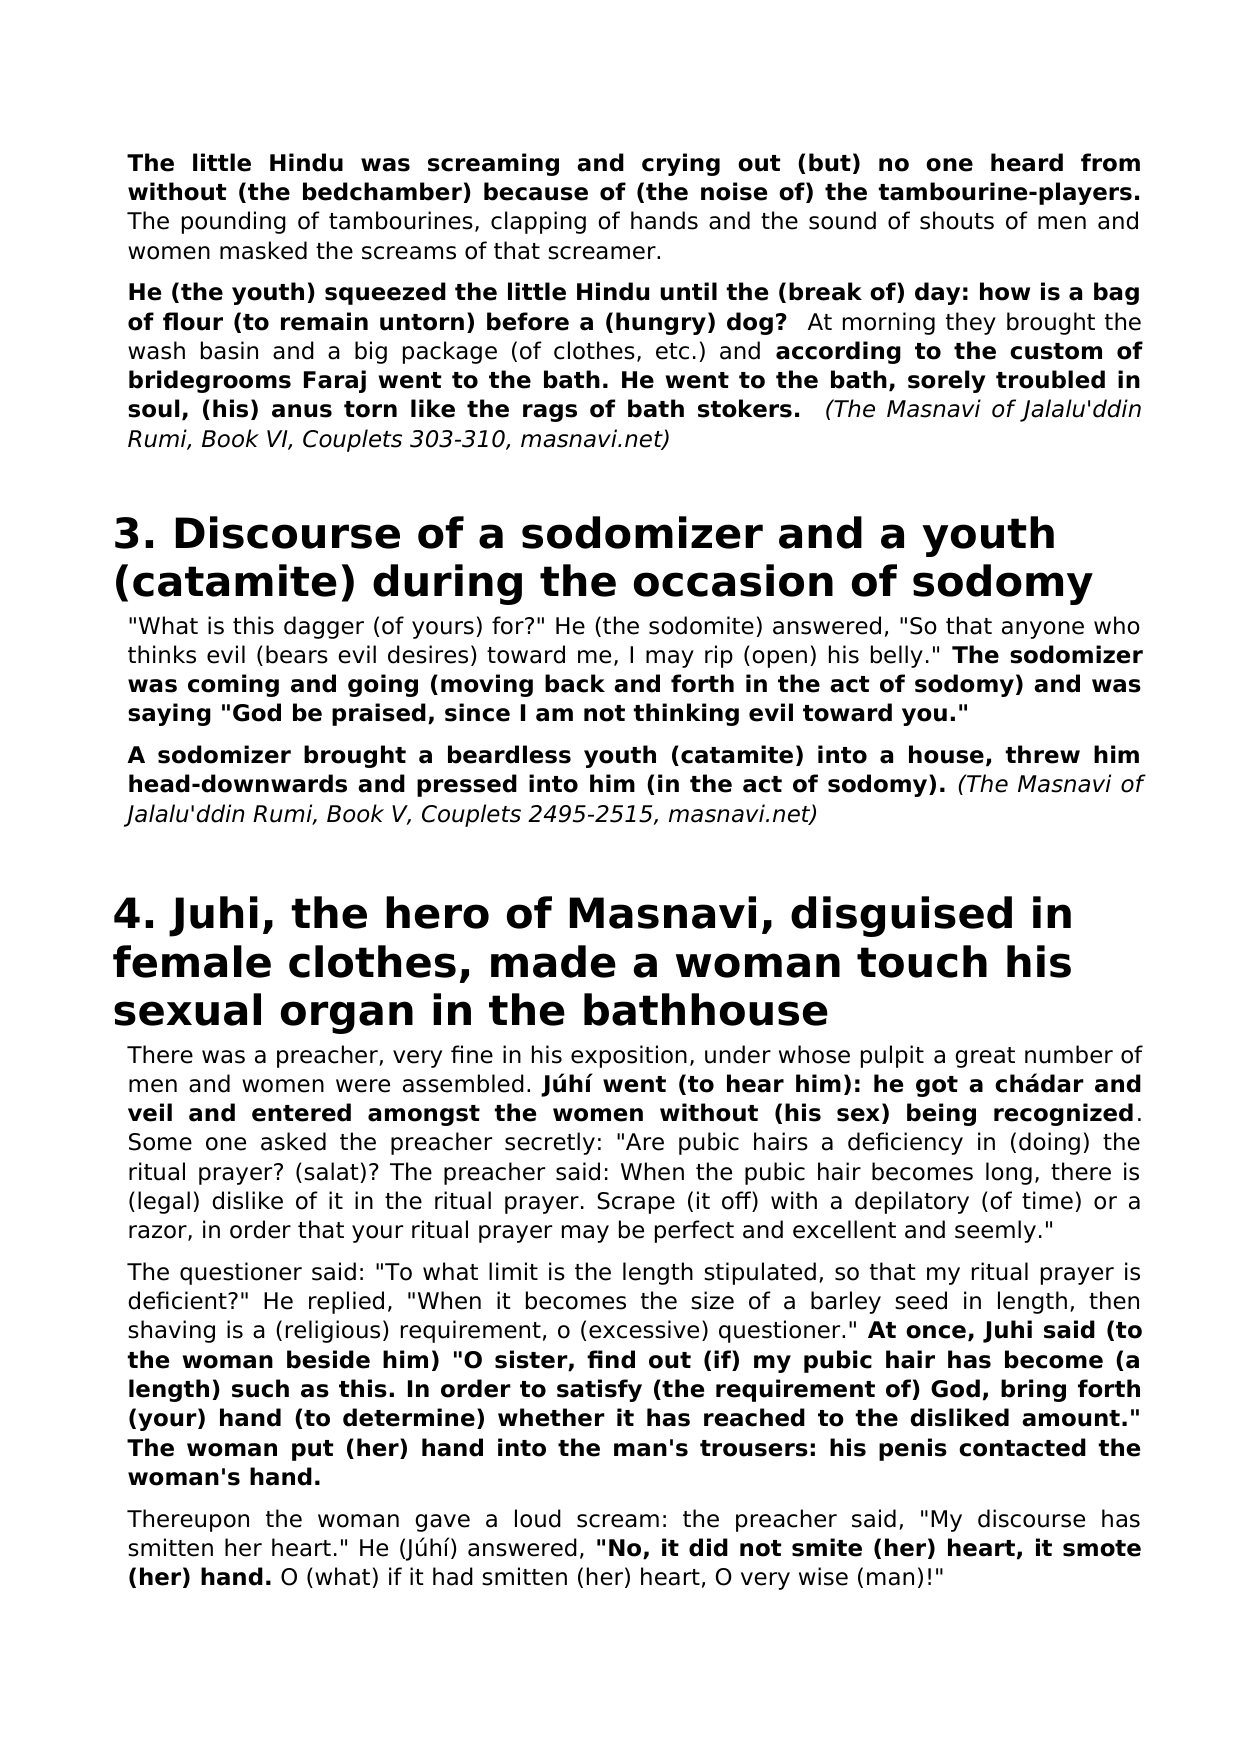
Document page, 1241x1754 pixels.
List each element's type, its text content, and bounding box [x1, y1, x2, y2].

text The little Hindu was screaming and crying out (but) no one heard from without (the bedchamber) because of (the noise of) the tambourine-players. The pounding of tambourines, clapping of hands and the sound of shouts of men and women masked the screams of that screamer. [127, 150, 1143, 264]
subtitle 3. Discourse of a sodomizer and a youth (catamite) during the occasion of sodomy [112, 509, 1165, 607]
text Thereupon the woman gave a loud scream: the preacher said, "My discourse has smitten her heart." He (Júhí) answered, "No, it did not smite (her) heart, it smote (her) hand. O (what) if it had smitten (her) heart, O very wise (man)!" [127, 1506, 1143, 1591]
text He (the youth) squeezed the little Hindu until the (break of) day: how is a bag of flour (to remain untorn) before a (hungry) dog? At morning they brought the wash basin and a big package (of clothes, etc.) and according to the custom of bridegrooms Faraj went to the bath. He went to the bath, sorely troubled in soul, (his) anus torn like the rags of bath stokers. (The Masnavi of Jalalu'ddin Rumi, Book VI, Couplets 303-310, masnavi.net) [127, 279, 1143, 453]
text A sodomizer brought a beardless youth (catamite) into a house, threw him head-downwards and pressed into him (in the act of sodomy). (The Masnavi of Jalalu'ddin Rumi, Book V, Couplets 2495-2515, masnavi.net) [127, 742, 1143, 828]
subtitle 4. Juhi, the hero of Masnavi, disguised in female clothes, made a woman touch his sexual organ in the bathhouse [112, 890, 1165, 1036]
text "What is this dagger (of yours) for?" He (the sodomite) answered, "So that anyone who thinks evil (bears evil desires) toward me, I may rip (open) his belly." The sodomizer was coming and going (moving back and forth in the act of sodomy) and was saying "God be praised, since I am not thinking evil toward you." [127, 613, 1143, 727]
text The questioner said: "To what limit is the length stipulated, so that my ritual prayer is deficient?" He replied, "When it becomes the size of a barley seed in length, then shaving is a (religious) requirement, o (excessive) questioner." At once, Juhi said (to the woman beside him) "O sister, find out (if) my pubic hair has become (a length) such as this. In order to satisfy (the requirement of) God, bring forth (your) hand (to determine) whether it has reached to the disliked amount." The woman put (her) hand into the man's trousers: his penis contacted the woman's hand. [127, 1259, 1143, 1491]
text There was a preacher, very fine in his exposition, under whose pulpit a great number of men and women were assembled. Júhí went (to hear him): he got a chádar and veil and entered amongst the women without (his sex) being recognized. Some one asked the preacher secretly: "Are pubic hairs a deficiency in (doing) the ritual prayer? (salat)? The preacher said: When the pubic hair becomes long, there is (legal) dislike of it in the ritual prayer. Scrape (it off) with a depilatory (of time) or a razor, in order that your ritual prayer may be perfect and excellent and seemly." [127, 1042, 1143, 1244]
